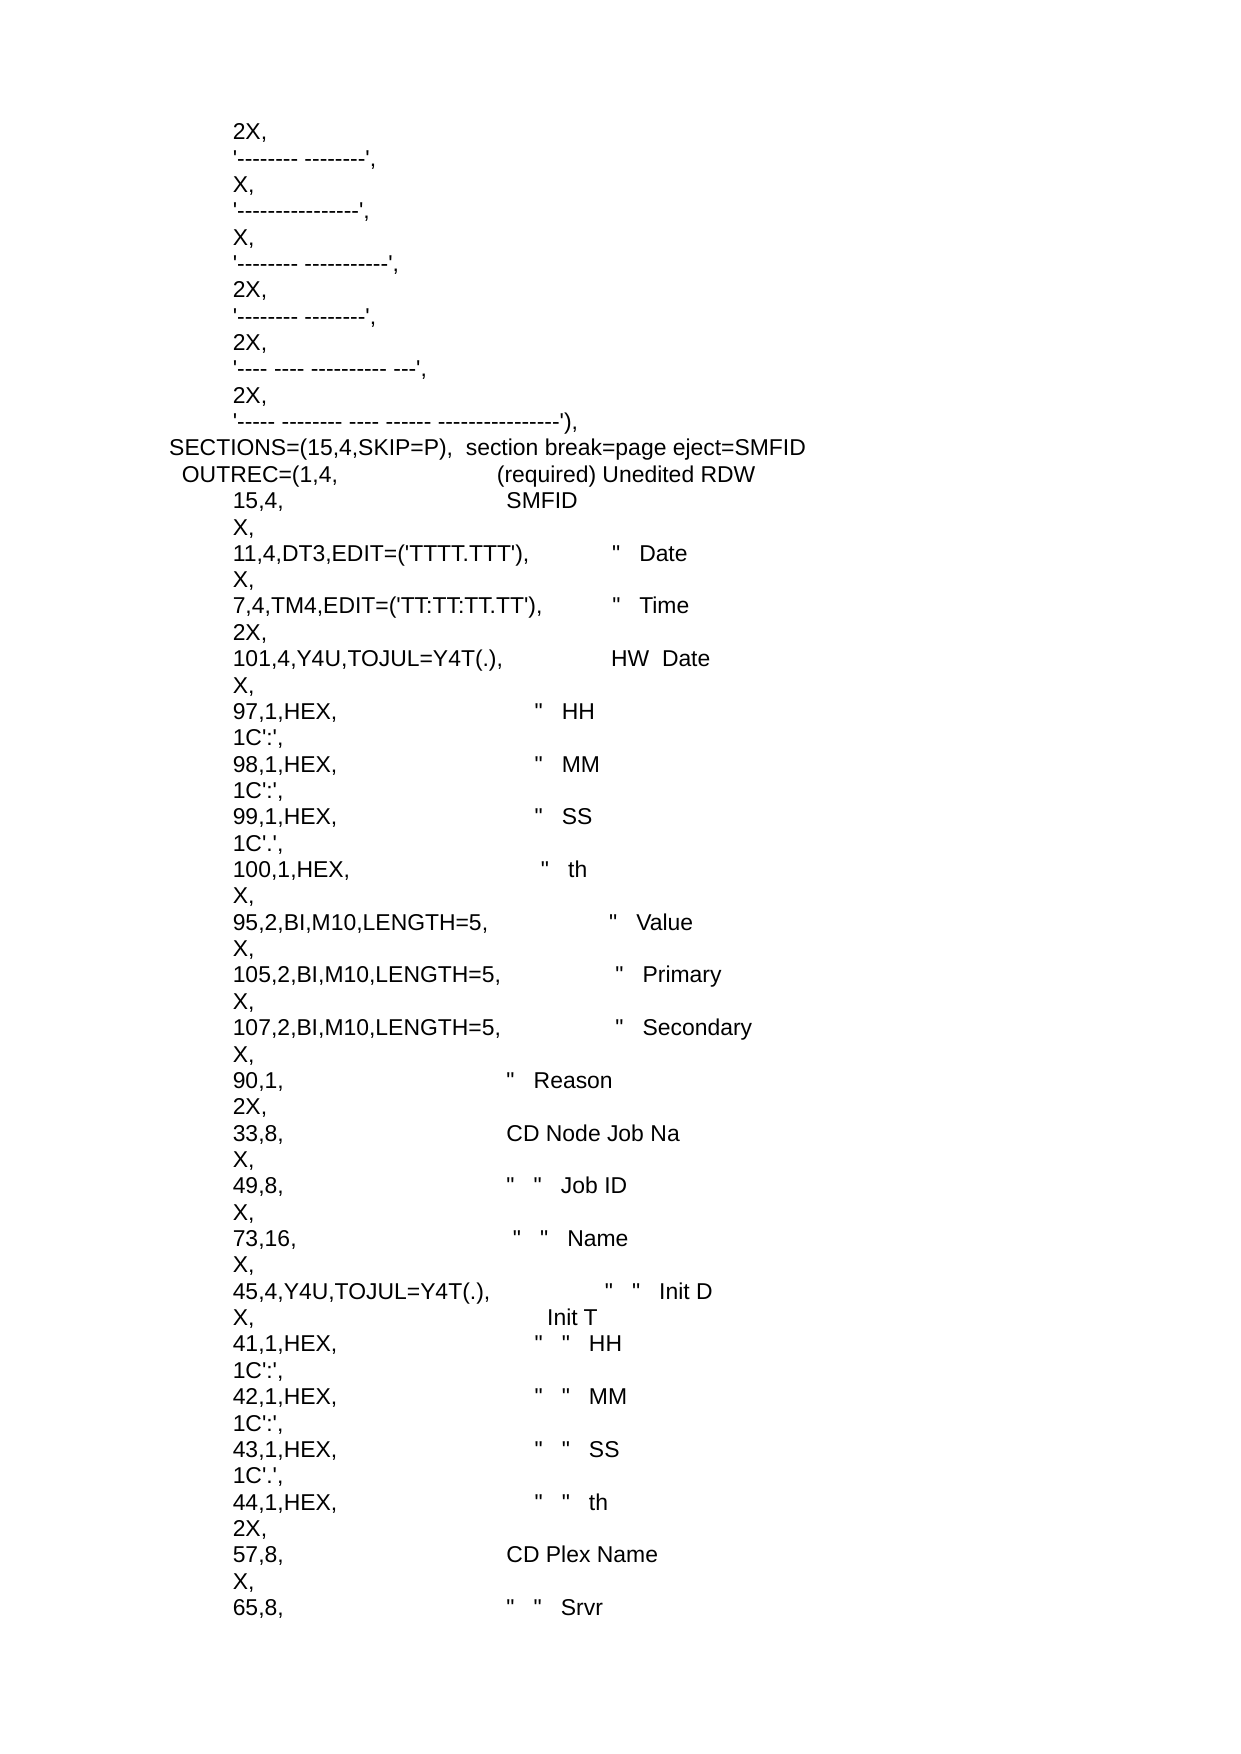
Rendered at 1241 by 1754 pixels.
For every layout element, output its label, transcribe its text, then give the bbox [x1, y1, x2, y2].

text X, [118, 935, 1122, 961]
text X, [118, 171, 1122, 197]
text '-------- --------', [118, 303, 1122, 329]
text 41,1,HEX, " " HH [118, 1330, 1122, 1357]
text 99,1,HEX, " SS [118, 803, 1122, 830]
text 2X, [118, 619, 1122, 645]
text 1C'.', [118, 1462, 1122, 1488]
text 2X, [118, 276, 1122, 303]
text 42,1,HEX, " " MM [118, 1383, 1122, 1409]
text 105,2,BI,M10,LENGTH=5, " Primary [118, 961, 1122, 988]
text 95,2,BI,M10,LENGTH=5, " Value [118, 909, 1122, 935]
text X, [118, 672, 1122, 698]
text '---- ---- ---------- ---', [118, 355, 1122, 382]
text 57,8, CD Plex Name [118, 1541, 1122, 1568]
text 1C'.', [118, 830, 1122, 856]
text 44,1,HEX, " " th [118, 1488, 1122, 1515]
text X, [118, 1041, 1122, 1067]
text 65,8, " " Srvr [118, 1594, 1122, 1620]
text X, [118, 1146, 1122, 1172]
text 2X, [118, 382, 1122, 408]
text '----- -------- ---- ------ ----------------'), [118, 408, 1122, 434]
text 2X, [118, 1515, 1122, 1541]
text X, [118, 223, 1122, 250]
text 107,2,BI,M10,LENGTH=5, " Secondary [118, 1014, 1122, 1041]
text X, [118, 988, 1122, 1014]
text 97,1,HEX, " HH [118, 698, 1122, 724]
text 1C':', [118, 724, 1122, 751]
text 1C':', [118, 777, 1122, 803]
text '-------- --------', [118, 144, 1122, 171]
text 2X, [118, 329, 1122, 355]
text 43,1,HEX, " " SS [118, 1436, 1122, 1462]
text 45,4,Y4U,TOJUL=Y4T(.), " " Init D [118, 1278, 1122, 1304]
text 90,1, " Reason [118, 1067, 1122, 1093]
text '-------- -----------', [118, 250, 1122, 276]
text 7,4,TM4,EDIT=('TT:TT:TT.TT'), " Time [118, 592, 1122, 619]
text 101,4,Y4U,TOJUL=Y4T(.), HW Date [118, 645, 1122, 672]
text '----------------', [118, 197, 1122, 223]
text 1C':', [118, 1357, 1122, 1383]
text 15,4, SMFID [118, 487, 1122, 513]
text X, [118, 1251, 1122, 1278]
text SECTIONS=(15,4,SKIP=P), section break=page eject=SMFID [118, 434, 1122, 461]
text X, [118, 566, 1122, 592]
text 2X, [118, 1093, 1122, 1119]
text 1C':', [118, 1409, 1122, 1436]
text 98,1,HEX, " MM [118, 751, 1122, 777]
text 73,16, " " Name [118, 1225, 1122, 1251]
text 2X, [118, 118, 1122, 144]
text X, [118, 1199, 1122, 1225]
text X, [118, 882, 1122, 909]
text X, Init T [118, 1304, 1122, 1330]
text 100,1,HEX, " th [118, 856, 1122, 882]
text 11,4,DT3,EDIT=('TTTT.TTT'), " Date [118, 540, 1122, 566]
text X, [118, 1568, 1122, 1594]
text OUTREC=(1,4, (required) Unedited RDW [118, 461, 1122, 487]
text 49,8, " " Job ID [118, 1172, 1122, 1199]
text X, [118, 513, 1122, 540]
text 33,8, CD Node Job Na [118, 1119, 1122, 1146]
